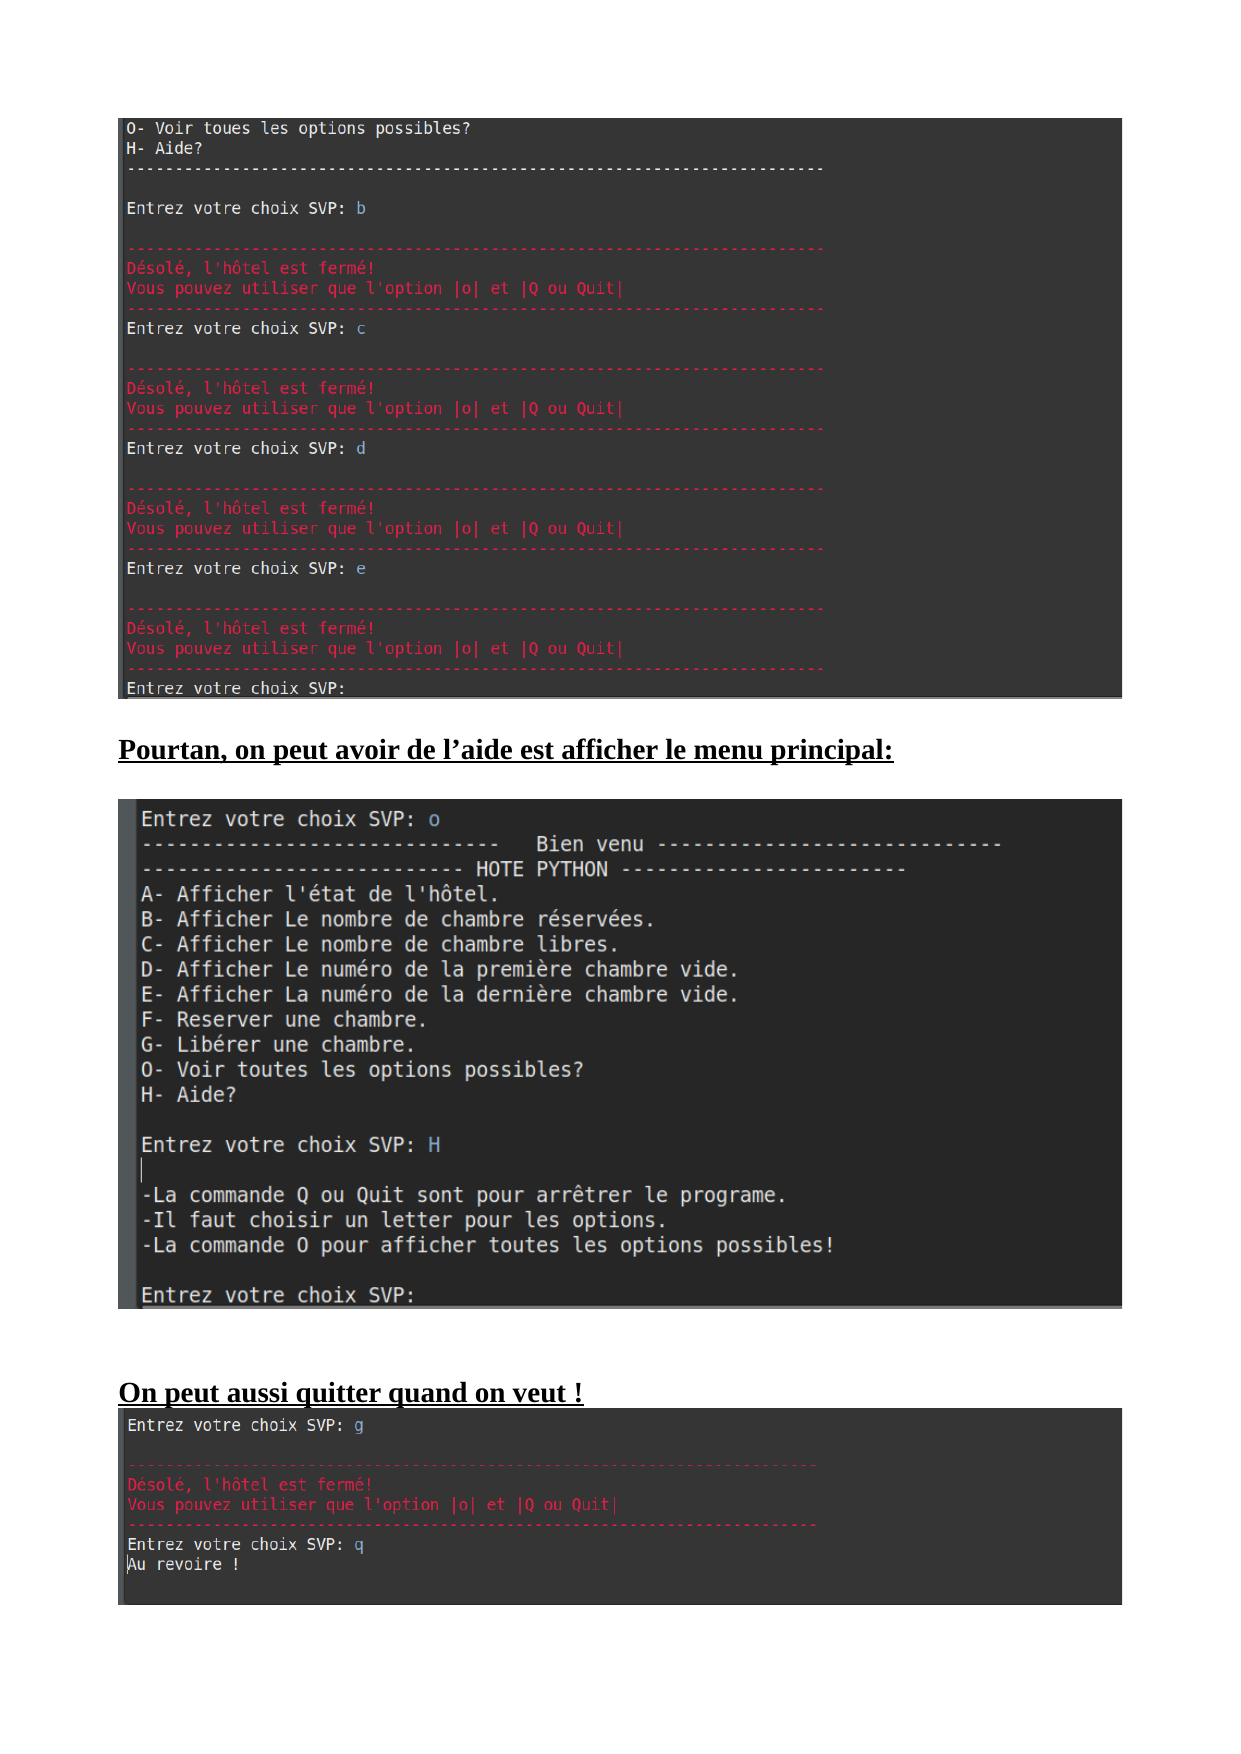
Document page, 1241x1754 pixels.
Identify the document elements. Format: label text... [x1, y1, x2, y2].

text Pourtan, on peut avoir de l’aide est afficher le menu principal: [118, 732, 1122, 766]
picture [118, 118, 1123, 699]
text On peut aussi quitter quand on veut ! [118, 1375, 1122, 1408]
picture [118, 1408, 1123, 1605]
picture [118, 799, 1123, 1309]
